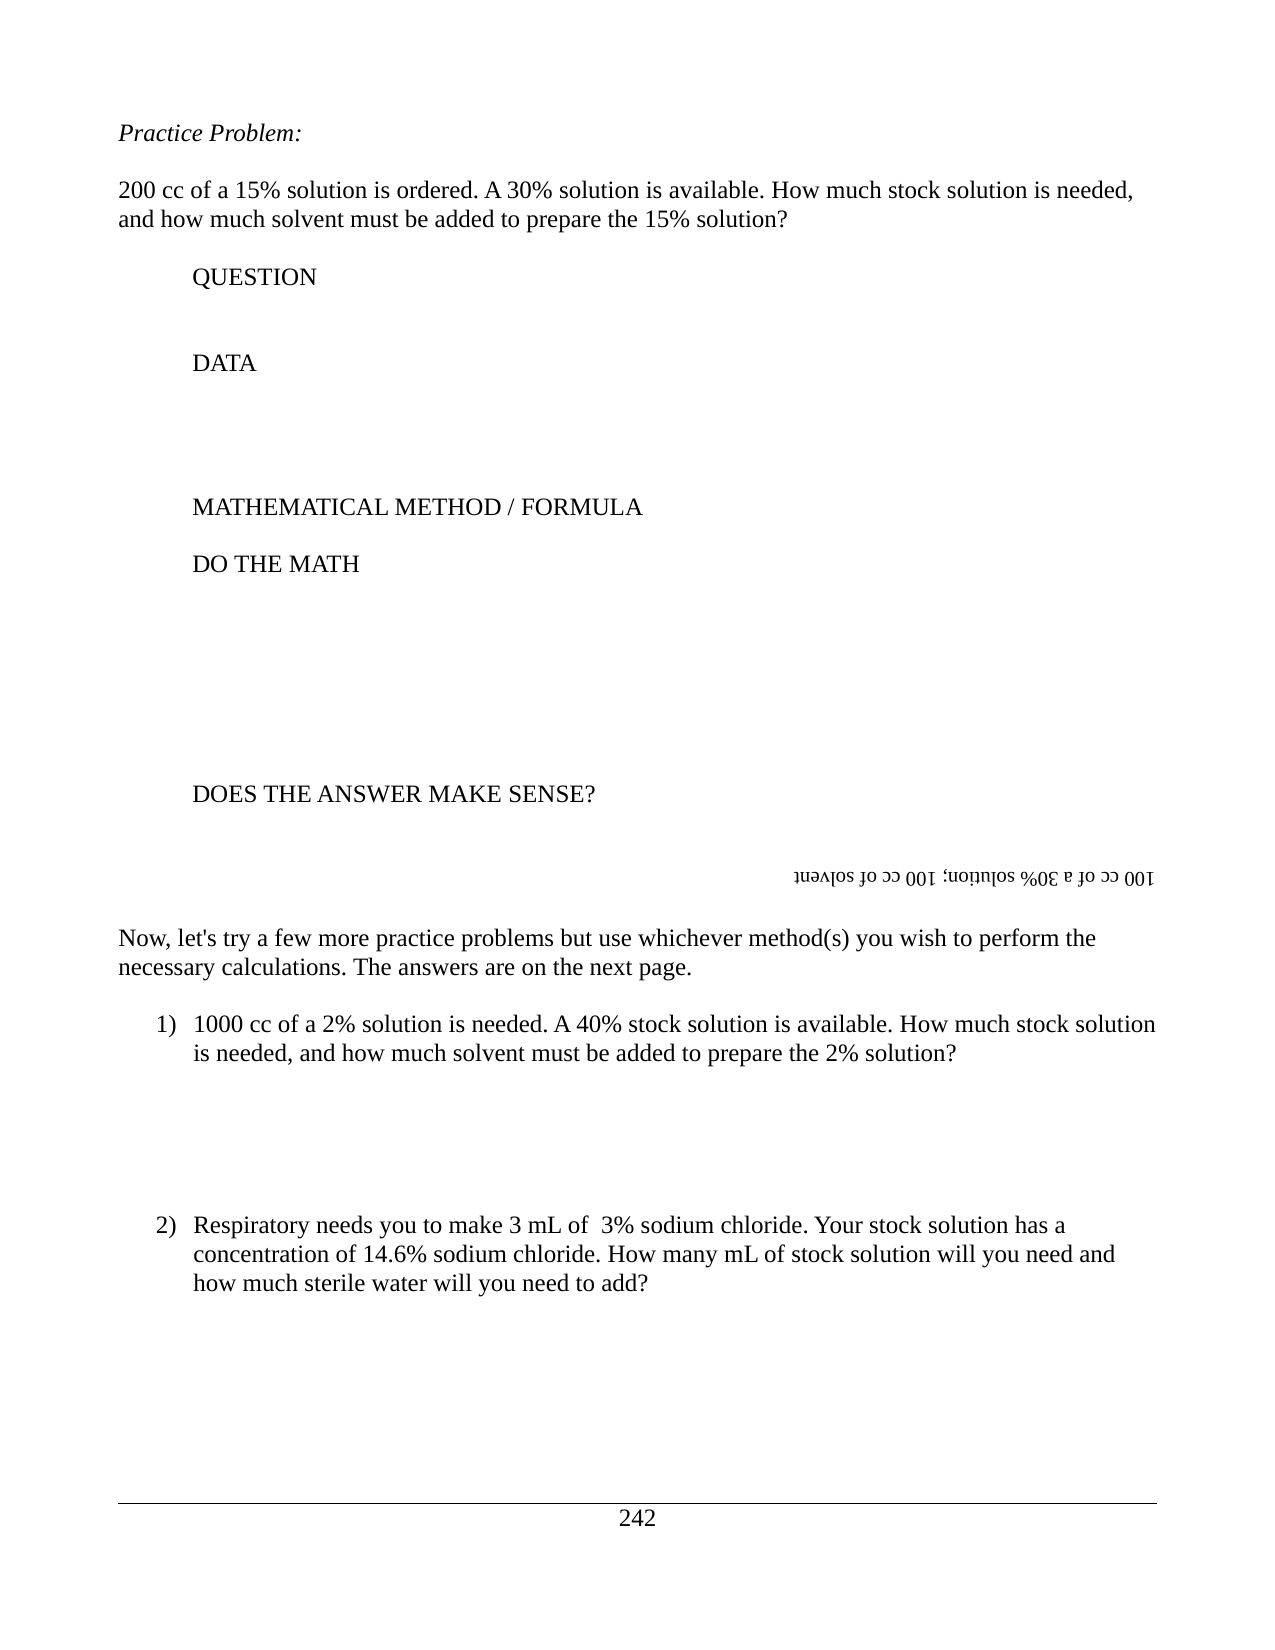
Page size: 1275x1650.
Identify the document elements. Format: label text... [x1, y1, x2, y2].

text 200 cc of a 15% solution is ordered. A 30% solution is available. How much stock solution is needed, and how much solvent must be added to prepare the 15% solution? [118, 176, 1157, 233]
text DOES THE ANSWER MAKE SENSE? [192, 779, 1157, 808]
list 1000 cc of a 2% solution is needed. A 40% stock solution is available. How much stock solution is needed, and how much solvent must be added to prepare the 2% solution? [156, 1009, 1157, 1067]
list Respiratory needs you to make 3 mL of 3% sodium chloride. Your stock solution has a concentration of 14.6% sodium chloride. How many mL of stock solution will you need and how much sterile water will you need to add? [156, 1211, 1157, 1297]
text DATA [192, 348, 1157, 377]
text Practice Problem: [118, 118, 1157, 147]
text DO THE MATH [192, 549, 1157, 578]
text Now, let's try a few more practice problems but use whichever method(s) you wish to perform the necessary calculations. The answers are on the next page. [118, 923, 1157, 981]
text MATHEMATICAL METHOD / FORMULA [192, 492, 1157, 521]
text QUESTION [192, 262, 1157, 291]
